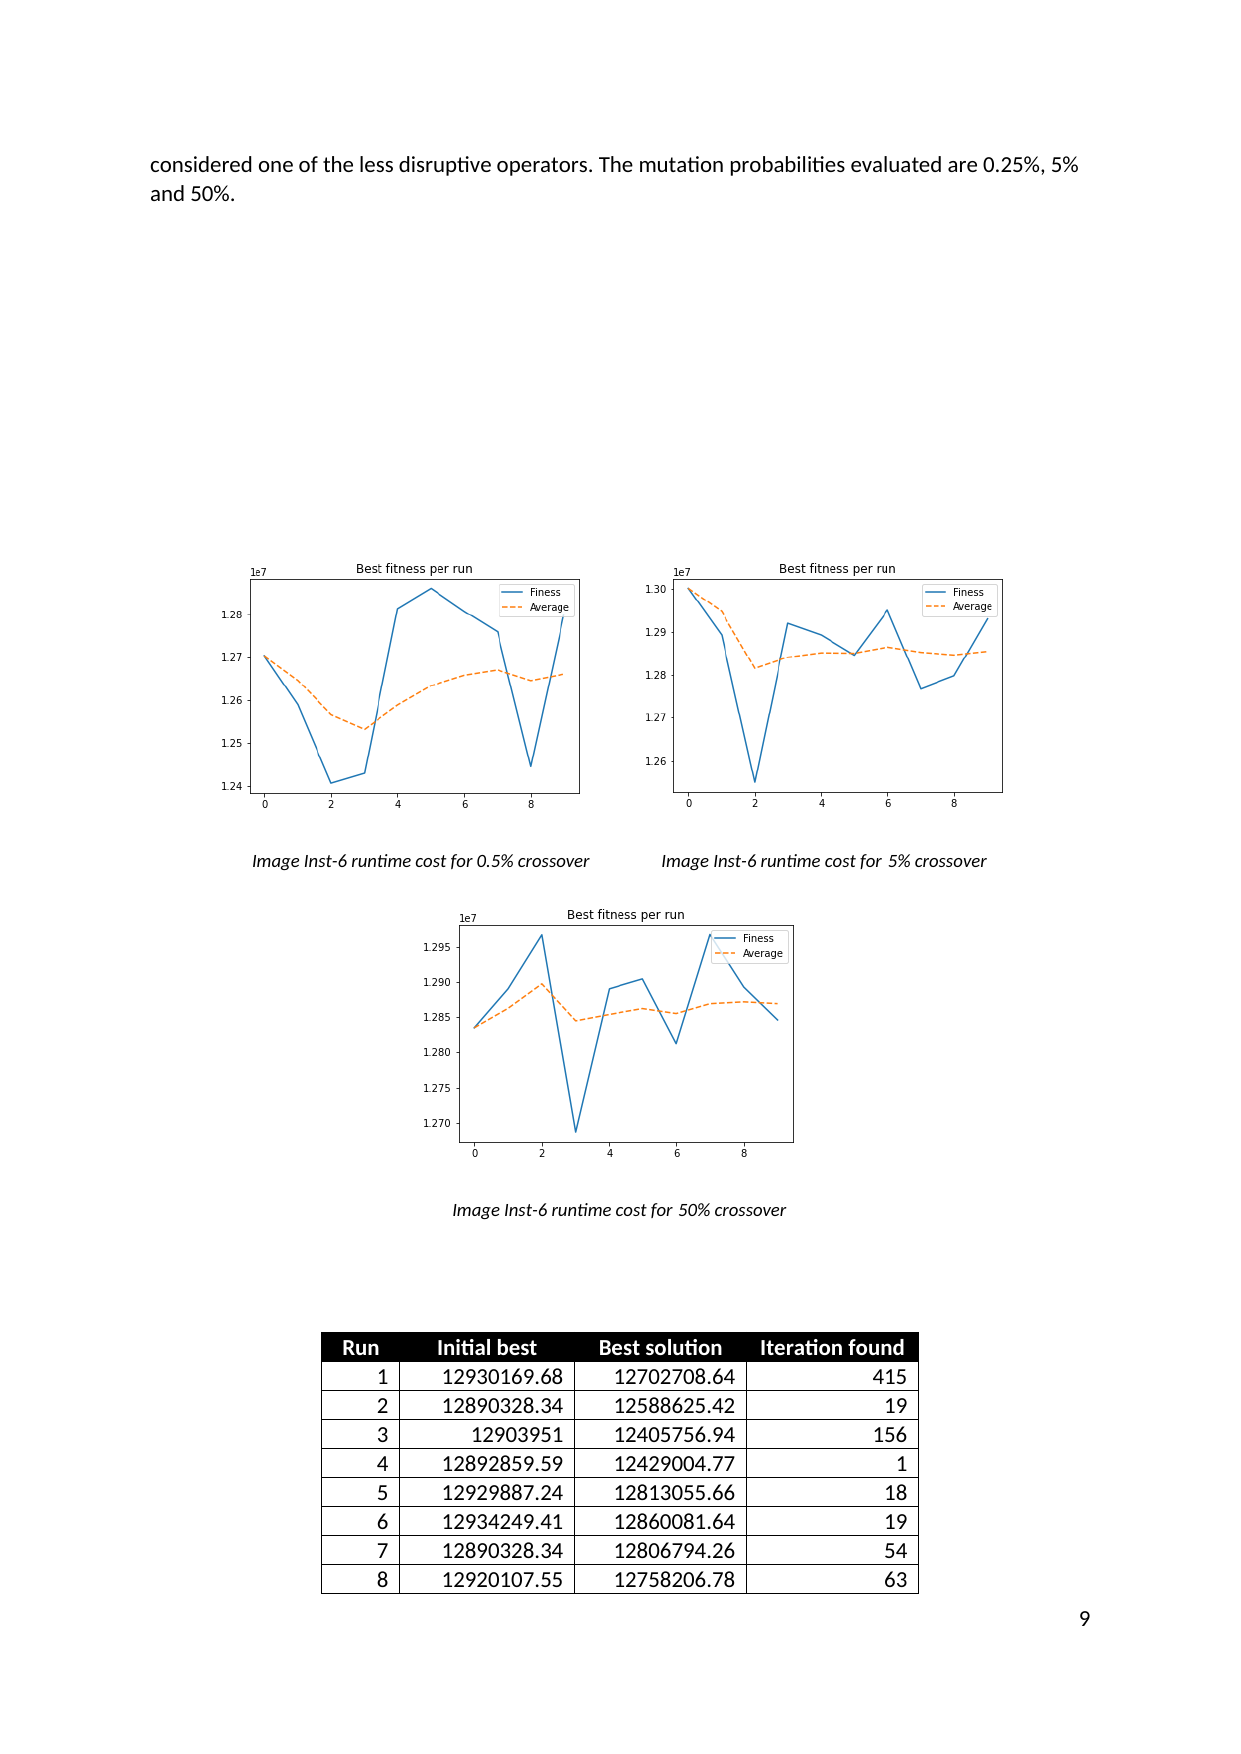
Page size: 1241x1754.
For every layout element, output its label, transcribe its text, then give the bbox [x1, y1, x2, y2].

table_cell 12903951 [400, 1420, 574, 1448]
table_cell 12890328.34 [400, 1536, 574, 1564]
table_cell 12813055.66 [575, 1478, 746, 1506]
table_cell 7 [322, 1536, 399, 1564]
table_cell 5 [322, 1478, 399, 1506]
table_cell 8 [322, 1565, 399, 1593]
table_cell 19 [747, 1507, 918, 1535]
table_cell 12806794.26 [575, 1536, 746, 1564]
table_cell 4 [322, 1449, 399, 1477]
table_cell 415 [747, 1362, 918, 1390]
table_cell 12934249.41 [400, 1507, 574, 1535]
table_header Initial best [400, 1333, 574, 1361]
table_cell 12588625.42 [575, 1391, 746, 1419]
table_cell 12405756.94 [575, 1420, 746, 1448]
table_cell 12429004.77 [575, 1449, 746, 1477]
table_header Iteration found [747, 1333, 918, 1361]
table_cell 12929887.24 [400, 1478, 574, 1506]
table_cell 12892859.59 [400, 1449, 574, 1477]
text Image Inst-6 runtime cost for 50% crossover [150, 1194, 1090, 1223]
text Image Inst-6 runtime cost for 0.5% crossover Image Inst-6 runtime cost for 5% crossover [150, 845, 1090, 873]
table_cell 3 [322, 1420, 399, 1448]
table_cell 12758206.78 [575, 1565, 746, 1593]
table_cell 19 [747, 1391, 918, 1419]
table_header Best solution [575, 1333, 746, 1361]
table_cell 18 [747, 1478, 918, 1506]
table_header Run [322, 1333, 399, 1361]
table_cell 6 [322, 1507, 399, 1535]
table_cell 12930169.68 [400, 1362, 574, 1390]
table_cell 12920107.55 [400, 1565, 574, 1593]
table_cell 156 [747, 1420, 918, 1448]
table_cell 54 [747, 1536, 918, 1564]
table_cell 63 [747, 1565, 918, 1593]
table_cell 12860081.64 [575, 1507, 746, 1535]
table_cell 1 [322, 1362, 399, 1390]
table_cell 12890328.34 [400, 1391, 574, 1419]
text considered one of the less disruptive operators. The mutation probabilities evaluated are 0.25%, 5% and 50%. [150, 150, 1090, 207]
table_cell 1 [747, 1449, 918, 1477]
table_cell 12702708.64 [575, 1362, 746, 1390]
table_cell 2 [322, 1391, 399, 1419]
